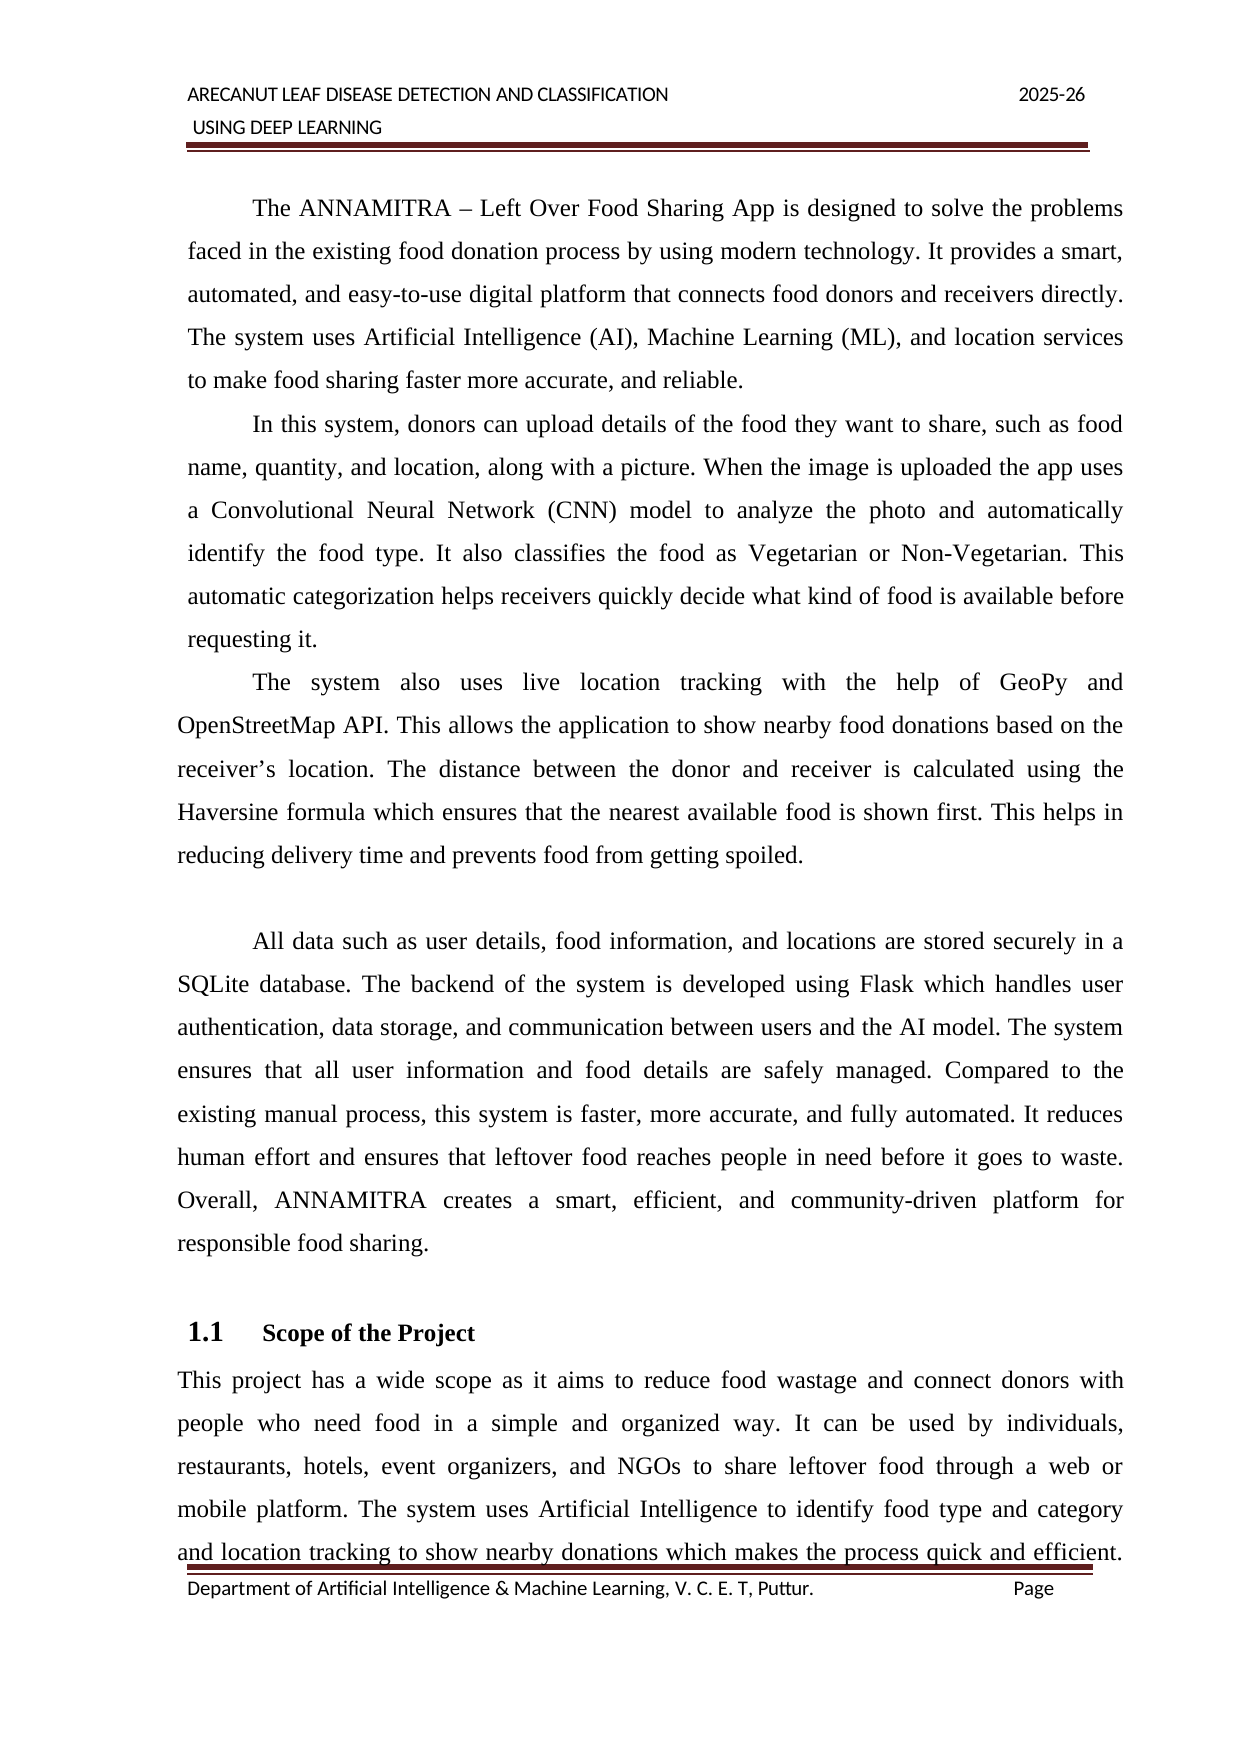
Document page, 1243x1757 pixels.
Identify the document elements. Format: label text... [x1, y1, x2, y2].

text The ANNAMITRA – Left Over Food Sharing App is designed to solve the problems faced in the existing food donation process by using modern technology. It provides a smart, automated, and easy-to-use digital platform that connects food donors and receivers directly. The system uses Artificial Intelligence (AI), Machine Learning (ML), and location services to make food sharing faster more accurate, and reliable. [187, 193, 1125, 394]
text This project has a wide scope as it aims to reduce food wastage and connect donors with people who need food in a simple and organized way. It can be used by individuals, restaurants, hotels, event organizers, and NGOs to share leftover food through a web or mobile platform. The system uses Artificial Intelligence to identify food type and category and location tracking to show nearby donations which makes the process quick and efficient. [177, 1365, 1125, 1566]
text In this system, donors can upload details of the food they want to share, such as food name, quantity, and location, along with a picture. When the image is uploaded the app uses a Convolutional Neural Network (CNN) model to analyze the photo and automatically identify the food type. It also classifies the food as Vegetarian or Non-Vegetarian. This automatic categorization helps receivers quickly decide what kind of food is available before requesting it. [187, 409, 1125, 653]
text All data such as user details, food information, and locations are stored securely in a SQLite database. The backend of the system is developed using Flask which handles user authentication, data storage, and communication between users and the AI model. The system ensures that all user information and food details are safely managed. Compared to the existing manual process, this system is faster, more accurate, and fully automated. It reduces human effort and ensures that leftover food reaches people in need before it goes to waste. Overall, ANNAMITRA creates a smart, efficient, and community-driven platform for responsible food sharing. [177, 926, 1125, 1257]
list Scope of the Project [187, 1314, 1125, 1348]
text The system also uses live location tracking with the help of GeoPy and OpenStreetMap API. This allows the application to show nearby food donations based on the receiver’s location. The distance between the donor and receiver is calculated using the Haversine formula which ensures that the nearest available food is shown first. This helps in reducing delivery time and prevents food from getting spoiled. [177, 667, 1125, 869]
